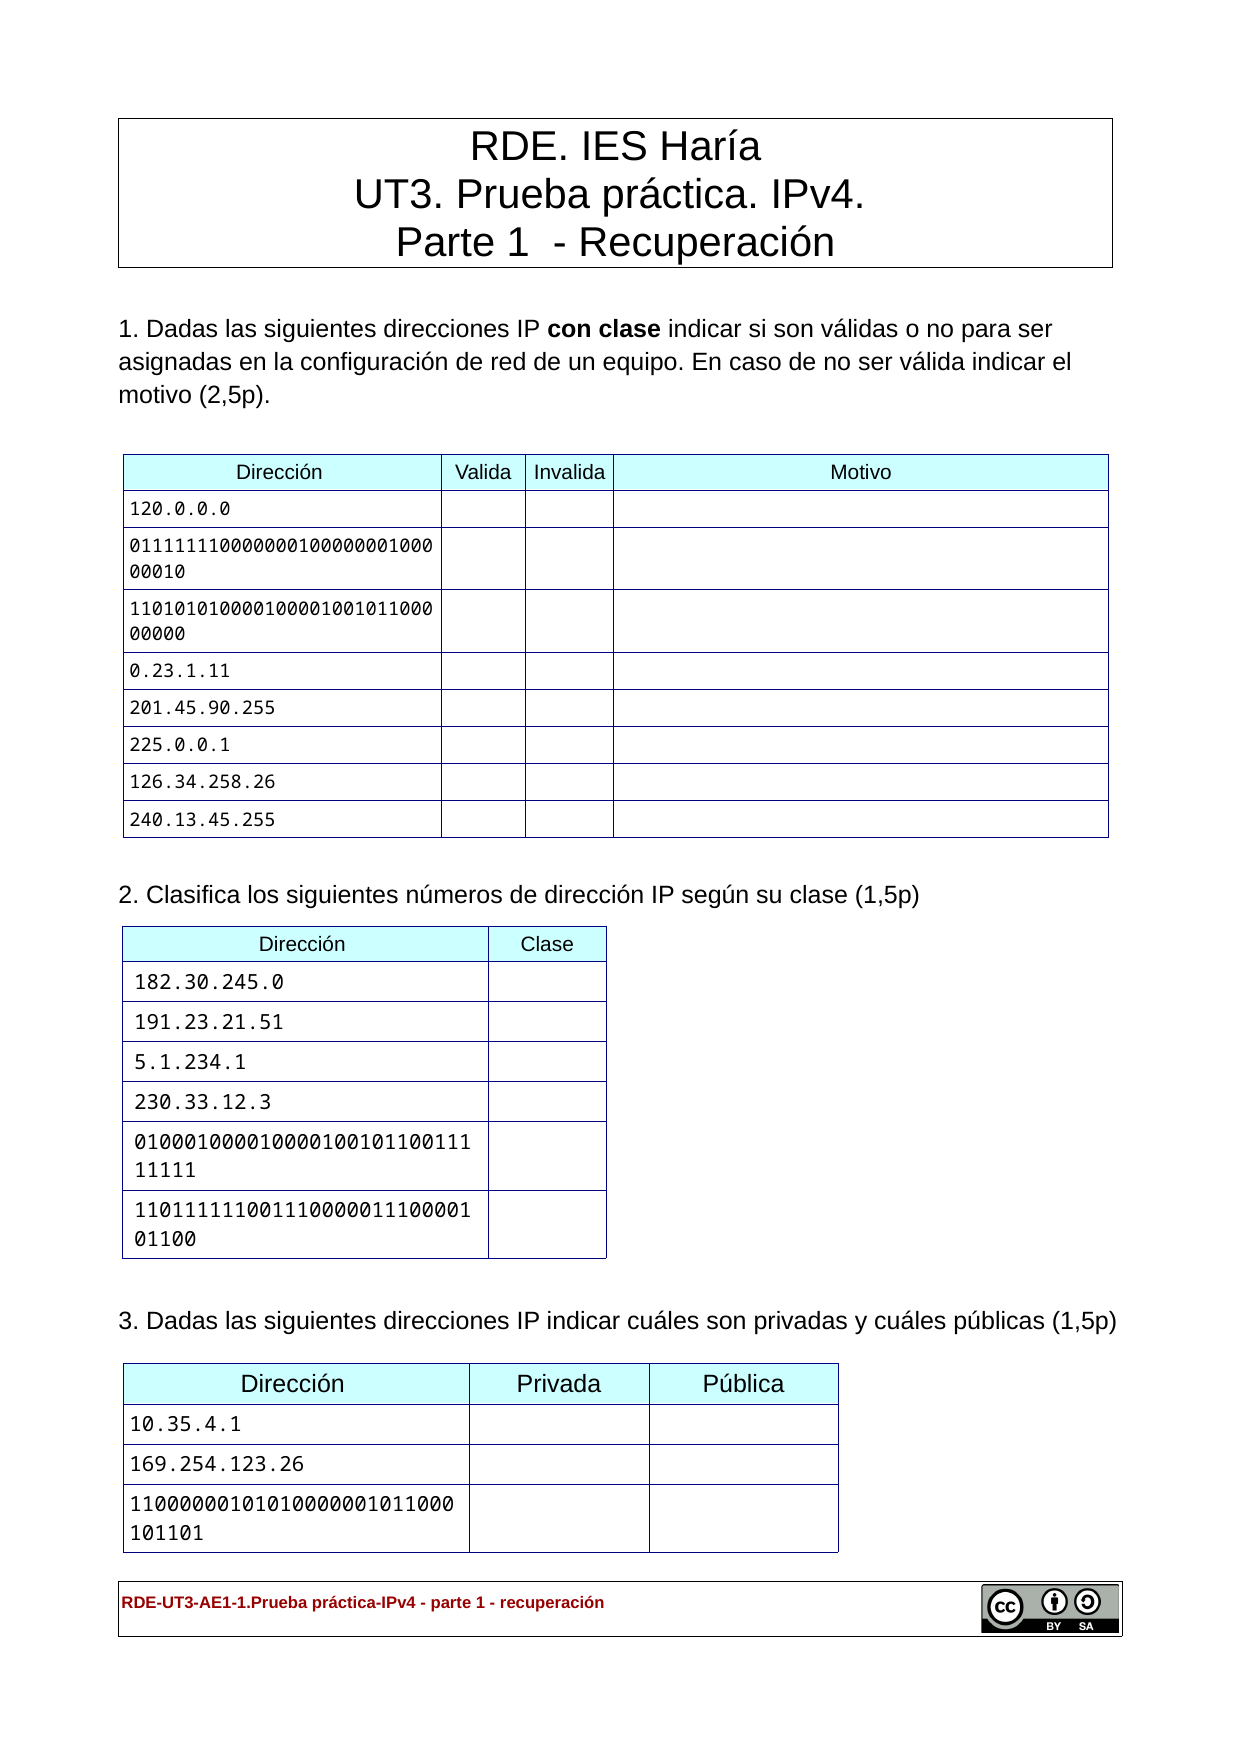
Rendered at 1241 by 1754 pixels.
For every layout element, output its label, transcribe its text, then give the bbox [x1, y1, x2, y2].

table_cell [526, 590, 613, 652]
table_cell 11011111100111000001110000101100 [123, 1191, 488, 1258]
table_cell [614, 491, 1108, 527]
table_header Motivo [614, 455, 1108, 489]
table_cell [614, 727, 1108, 763]
table_header Clase [489, 927, 606, 961]
table_cell [526, 690, 613, 726]
table_cell 225.0.0.1 [124, 727, 441, 763]
table_header Valida [442, 455, 525, 489]
text Parte 1 - Recuperación [119, 214, 1112, 267]
table_cell [470, 1485, 649, 1552]
table_cell [442, 690, 525, 726]
table_header Dirección [124, 1364, 469, 1403]
table_cell [650, 1485, 838, 1552]
table_cell [442, 653, 525, 689]
table_cell 01111111000000010000000100000010 [124, 528, 441, 589]
table_cell [614, 764, 1108, 800]
table_cell [650, 1405, 838, 1443]
text 1. Dadas las siguientes direcciones IP con clase indicar si son válidas o no para ser asignadas en la configuración de red de un equipo. En caso de no ser válida indicar el motivo (2,5p). [118, 314, 1122, 408]
table_header Pública [650, 1364, 838, 1403]
table_cell [489, 1122, 606, 1189]
table_cell 182.30.245.0 [123, 962, 488, 1001]
table_cell [614, 590, 1108, 652]
text UT3. Prueba práctica. IPv4. [119, 166, 1112, 214]
table_header Privada [470, 1364, 649, 1403]
table_cell [470, 1405, 649, 1443]
table_cell [442, 801, 525, 837]
table_header Dirección [123, 927, 488, 961]
table_cell 169.254.123.26 [124, 1445, 469, 1483]
table_cell [442, 727, 525, 763]
table_cell 126.34.258.26 [124, 764, 441, 800]
table_cell [489, 962, 606, 1001]
table_cell [614, 528, 1108, 589]
text RDE. IES Haría [119, 119, 1112, 166]
text 3. Dadas las siguientes direcciones IP indicar cuáles son privadas y cuáles públicas (1,5p) [118, 1306, 1122, 1334]
table_header Invalida [526, 455, 613, 489]
table_cell [489, 1082, 606, 1121]
picture [981, 1584, 1119, 1633]
table_cell [526, 727, 613, 763]
table_cell [489, 1042, 606, 1081]
table_cell [526, 491, 613, 527]
table_cell [614, 801, 1108, 837]
table_cell [614, 690, 1108, 726]
table_cell [489, 1191, 606, 1258]
table_cell 11010101000010000100101100000000 [124, 590, 441, 652]
table_cell [470, 1445, 649, 1483]
table_cell 5.1.234.1 [123, 1042, 488, 1081]
table_cell 120.0.0.0 [124, 491, 441, 527]
table_cell [614, 653, 1108, 689]
table_cell 230.33.12.3 [123, 1082, 488, 1121]
text 2. Clasifica los siguientes números de dirección IP según su clase (1,5p) [118, 880, 1122, 909]
table_cell 0.23.1.11 [124, 653, 441, 689]
table_cell [442, 491, 525, 527]
table_cell 201.45.90.255 [124, 690, 441, 726]
table_cell 10.35.4.1 [124, 1405, 469, 1443]
table_cell [526, 764, 613, 800]
table_cell [442, 764, 525, 800]
table_cell [526, 801, 613, 837]
table_header Dirección [124, 455, 441, 489]
table_cell [526, 653, 613, 689]
table_cell 01000100001000010010110011111111 [123, 1122, 488, 1189]
table_cell [526, 528, 613, 589]
table_cell [650, 1445, 838, 1483]
table_cell [489, 1002, 606, 1041]
table_cell [442, 528, 525, 589]
table_cell 191.23.21.51 [123, 1002, 488, 1041]
table_cell 240.13.45.255 [124, 801, 441, 837]
table_cell [442, 590, 525, 652]
table_cell 11000000101010000001011000101101 [124, 1485, 469, 1552]
